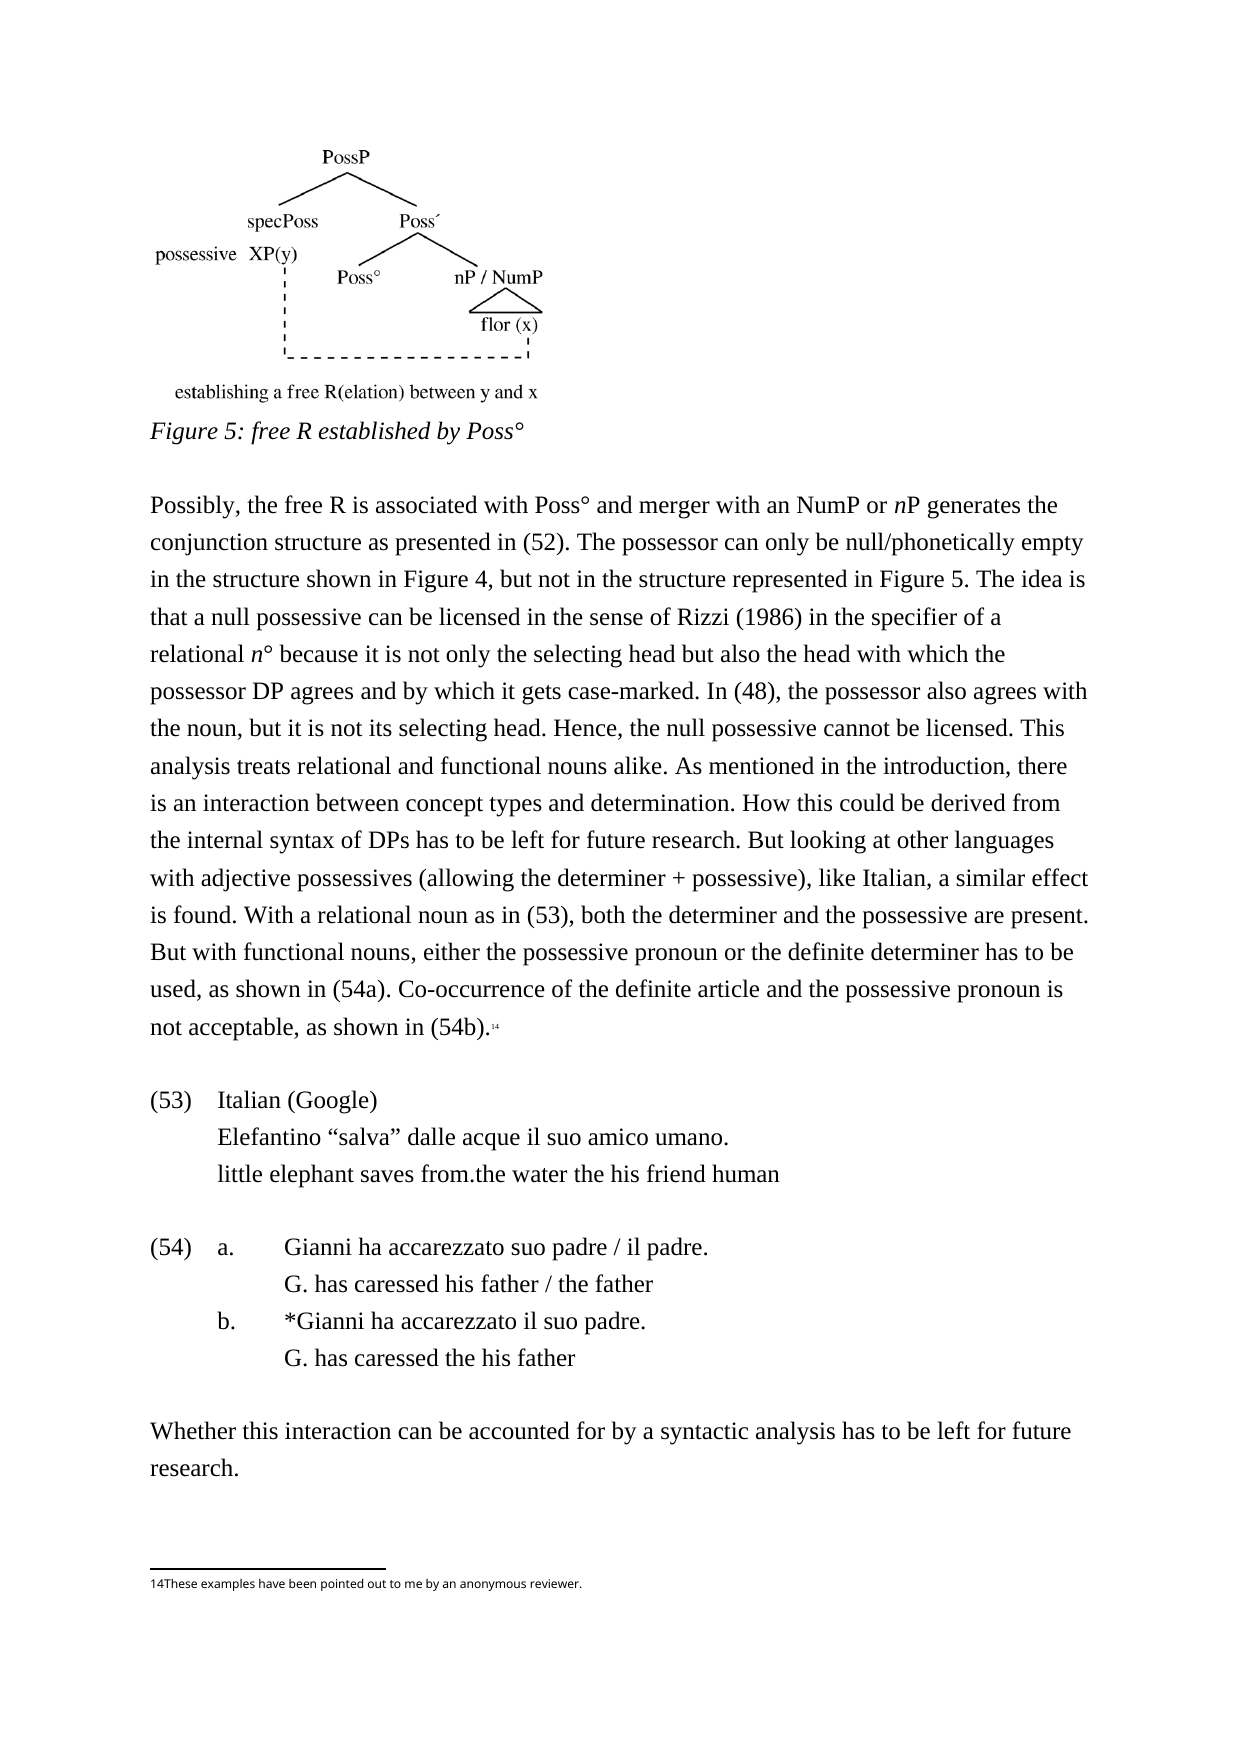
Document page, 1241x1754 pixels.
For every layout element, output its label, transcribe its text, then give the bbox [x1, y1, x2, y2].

text These examples have been pointed out to me by an anonymous reviewer. [150, 1576, 1090, 1604]
text (53) Italian (Google) [150, 1083, 1090, 1116]
text Elefantino “salva” dalle acque il suo amico umano. [150, 1120, 1090, 1153]
text (54) a. Gianni ha accarezzato suo padre / il padre. [150, 1231, 1090, 1263]
text little elephant saves from.the water the his friend human [150, 1157, 1090, 1189]
text Figure 5: free R established by Poss° [150, 414, 1090, 447]
text Possibly, the free R is associated with Poss° and merger with an NumP or nP generates the conjunction structure as presented in (52). The possessor can only be null/phonetically empty in the structure shown in Figure 4, but not in the structure represented in Figure 5. The idea is that a null possessive can be licensed in the sense of Rizzi (1986) in the specifier of a relational n° because it is not only the selecting head but also the head with which the possessor DP agrees and by which it gets case-marked. In (48), the possessor also agrees with the noun, but it is not its selecting head. Hence, the null possessive cannot be licensed. This analysis treats relational and functional nouns alike. As mentioned in the introduction, there is an interaction between concept types and determination. How this could be derived from the internal syntax of DPs has to be left for future research. But looking at other languages with adjective possessives (allowing the determiner + possessive), like Italian, a similar effect is found. With a relational noun as in (53), both the determiner and the possessive are present. But with functional nouns, either the possessive pronoun or the definite determiner has to be used, as shown in (54a). Co-occurrence of the definite article and the possessive pronoun is not acceptable, as shown in (54b). [150, 488, 1090, 1042]
picture [150, 150, 543, 410]
text G. has caressed his father / the father [217, 1267, 1090, 1300]
text Whether this interaction can be accounted for by a syntactic analysis has to be left for future research. [150, 1414, 1090, 1484]
text b. *Gianni ha accarezzato il suo padre. [150, 1304, 1090, 1337]
text G. has caressed the his father [217, 1341, 1090, 1373]
